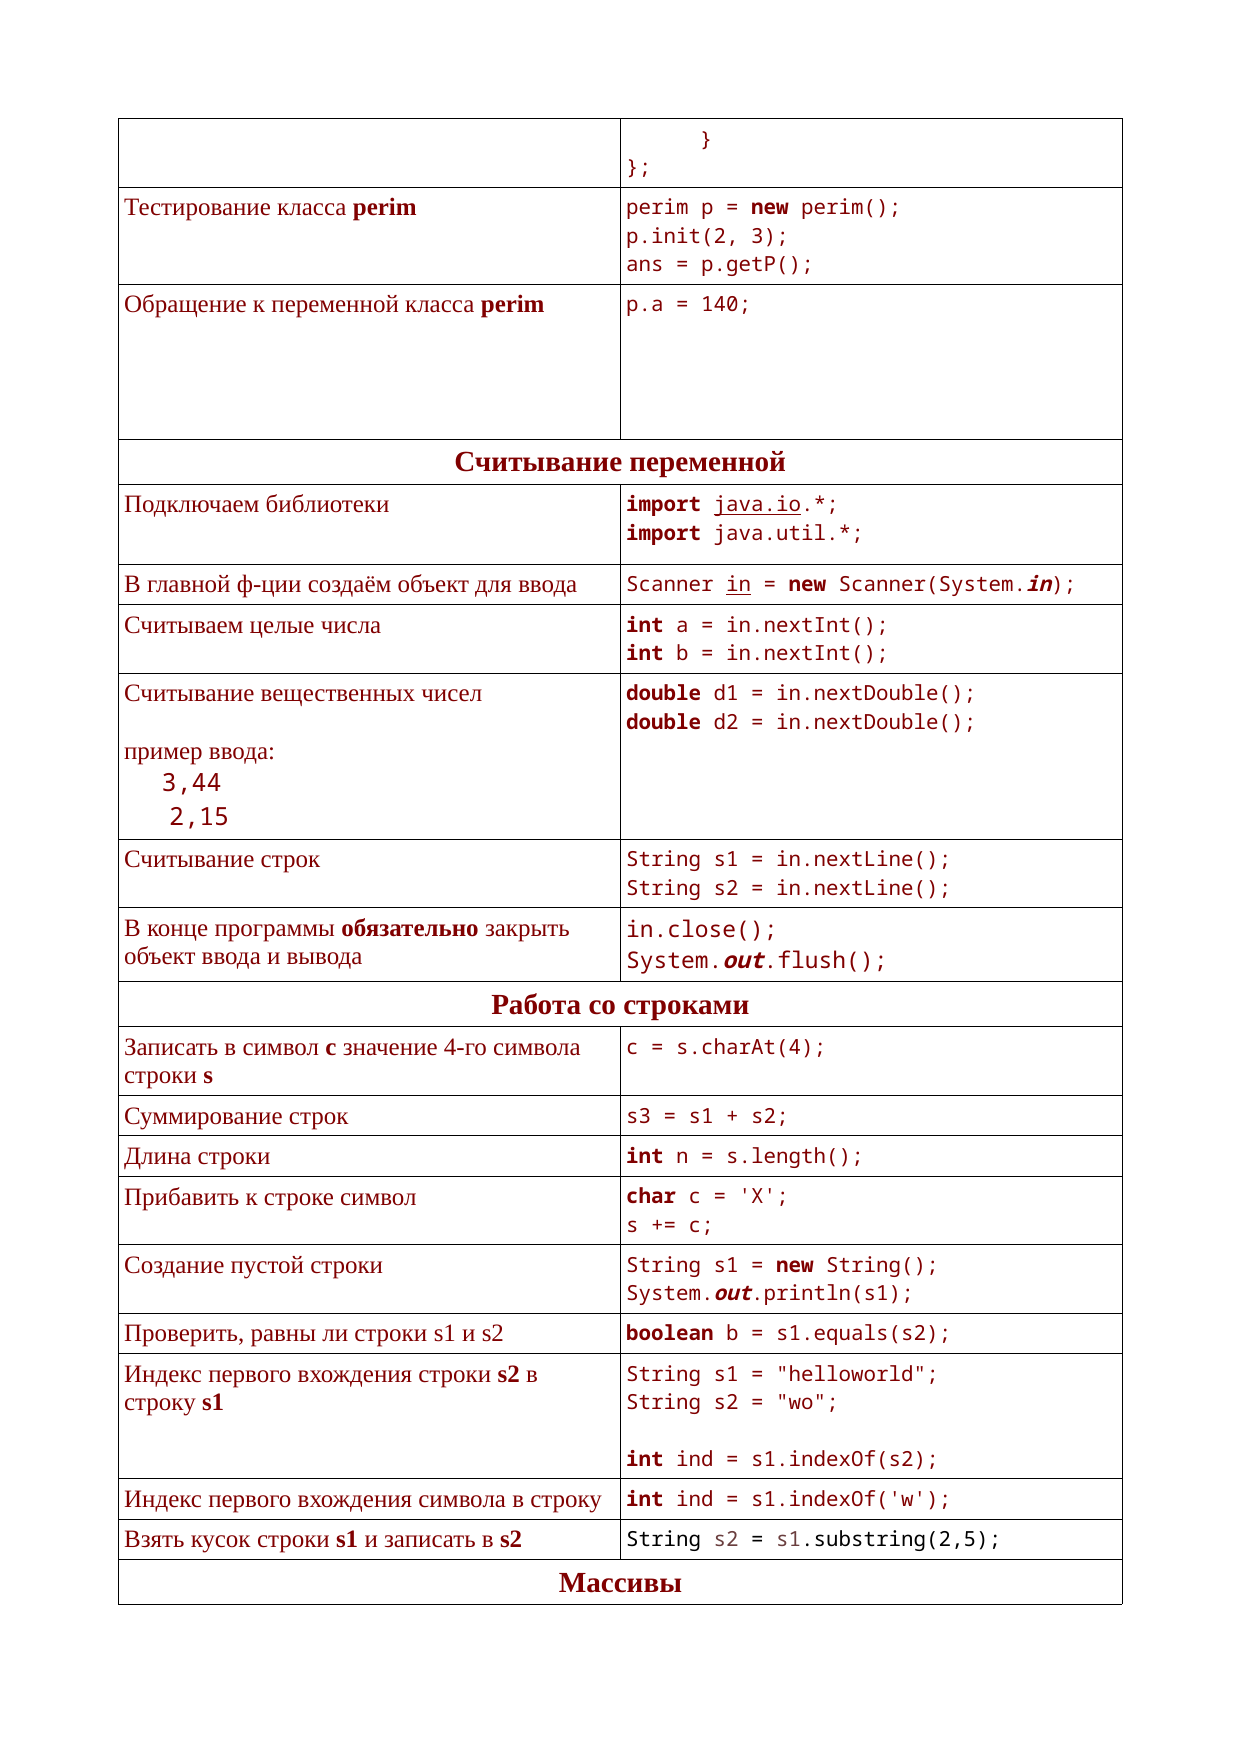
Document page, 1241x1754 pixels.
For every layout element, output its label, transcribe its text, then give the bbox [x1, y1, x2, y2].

table_cell char c = 'X'; s += c; [621, 1177, 1122, 1244]
table_cell int ind = s1.indexOf('w'); [621, 1479, 1122, 1518]
table_cell Считываем целые числа [119, 605, 620, 672]
table_cell Длина строки [119, 1136, 620, 1176]
table_cell Взять кусок строки s1 и записать в s2 [119, 1520, 620, 1559]
table_cell s3 = s1 + s2; [621, 1096, 1122, 1135]
table_cell p.a = 140; [621, 285, 1122, 439]
table_cell int n = s.length(); [621, 1136, 1122, 1176]
table_cell Индекс первого вхождения символа в строку [119, 1479, 620, 1518]
table_cell Прибавить к строке символ [119, 1177, 620, 1244]
table_cell Считывание вещественных чисел пример ввода: 3,44 2,15 [119, 674, 620, 838]
table_cell String s2 = s1.substring(2,5); [621, 1520, 1122, 1559]
table_cell Записать в символ c значение 4-го символа строки s [119, 1027, 620, 1095]
table_cell perim p = new perim(); p.init(2, 3); ans = p.getP(); [621, 188, 1122, 283]
table_cell Тестирование класса perim [119, 188, 620, 283]
table_cell Создание пустой строки [119, 1245, 620, 1313]
table_cell c = s.charAt(4); [621, 1027, 1122, 1095]
table_cell import java.io.*; import java.util.*; [621, 485, 1122, 564]
table_cell В главной ф-ции создаём объект для ввода [119, 565, 620, 604]
table_cell String s1 = in.nextLine(); String s2 = in.nextLine(); [621, 840, 1122, 907]
table_cell boolean b = s1.equals(s2); [621, 1314, 1122, 1353]
table_cell Подключаем библиотеки [119, 485, 620, 564]
table_cell String s1 = new String(); System.out.println(s1); [621, 1245, 1122, 1313]
table_cell String s1 = "helloworld"; String s2 = "wo"; int ind = s1.indexOf(s2); [621, 1354, 1122, 1478]
table_cell Работа со строками [119, 982, 1122, 1026]
table_cell В конце программы обязательно закрыть объект ввода и вывода [119, 908, 620, 981]
table_cell double d1 = in.nextDouble(); double d2 = in.nextDouble(); [621, 674, 1122, 838]
table_cell Считывание строк [119, 840, 620, 907]
table_cell int a = in.nextInt(); int b = in.nextInt(); [621, 605, 1122, 672]
table_cell [119, 119, 620, 187]
table_cell } }; [621, 119, 1122, 187]
table_cell Scanner in = new Scanner(System.in); [621, 565, 1122, 604]
table_cell Обращение к переменной класса perim [119, 285, 620, 439]
table_cell Суммирование строк [119, 1096, 620, 1135]
table_cell Индекс первого вхождения строки s2 в строку s1 [119, 1354, 620, 1478]
table_cell Массивы [119, 1560, 1122, 1604]
table_cell in.close(); System.out.flush(); [621, 908, 1122, 981]
table_cell Проверить, равны ли строки s1 и s2 [119, 1314, 620, 1353]
table_cell Считывание переменной [119, 440, 1122, 484]
